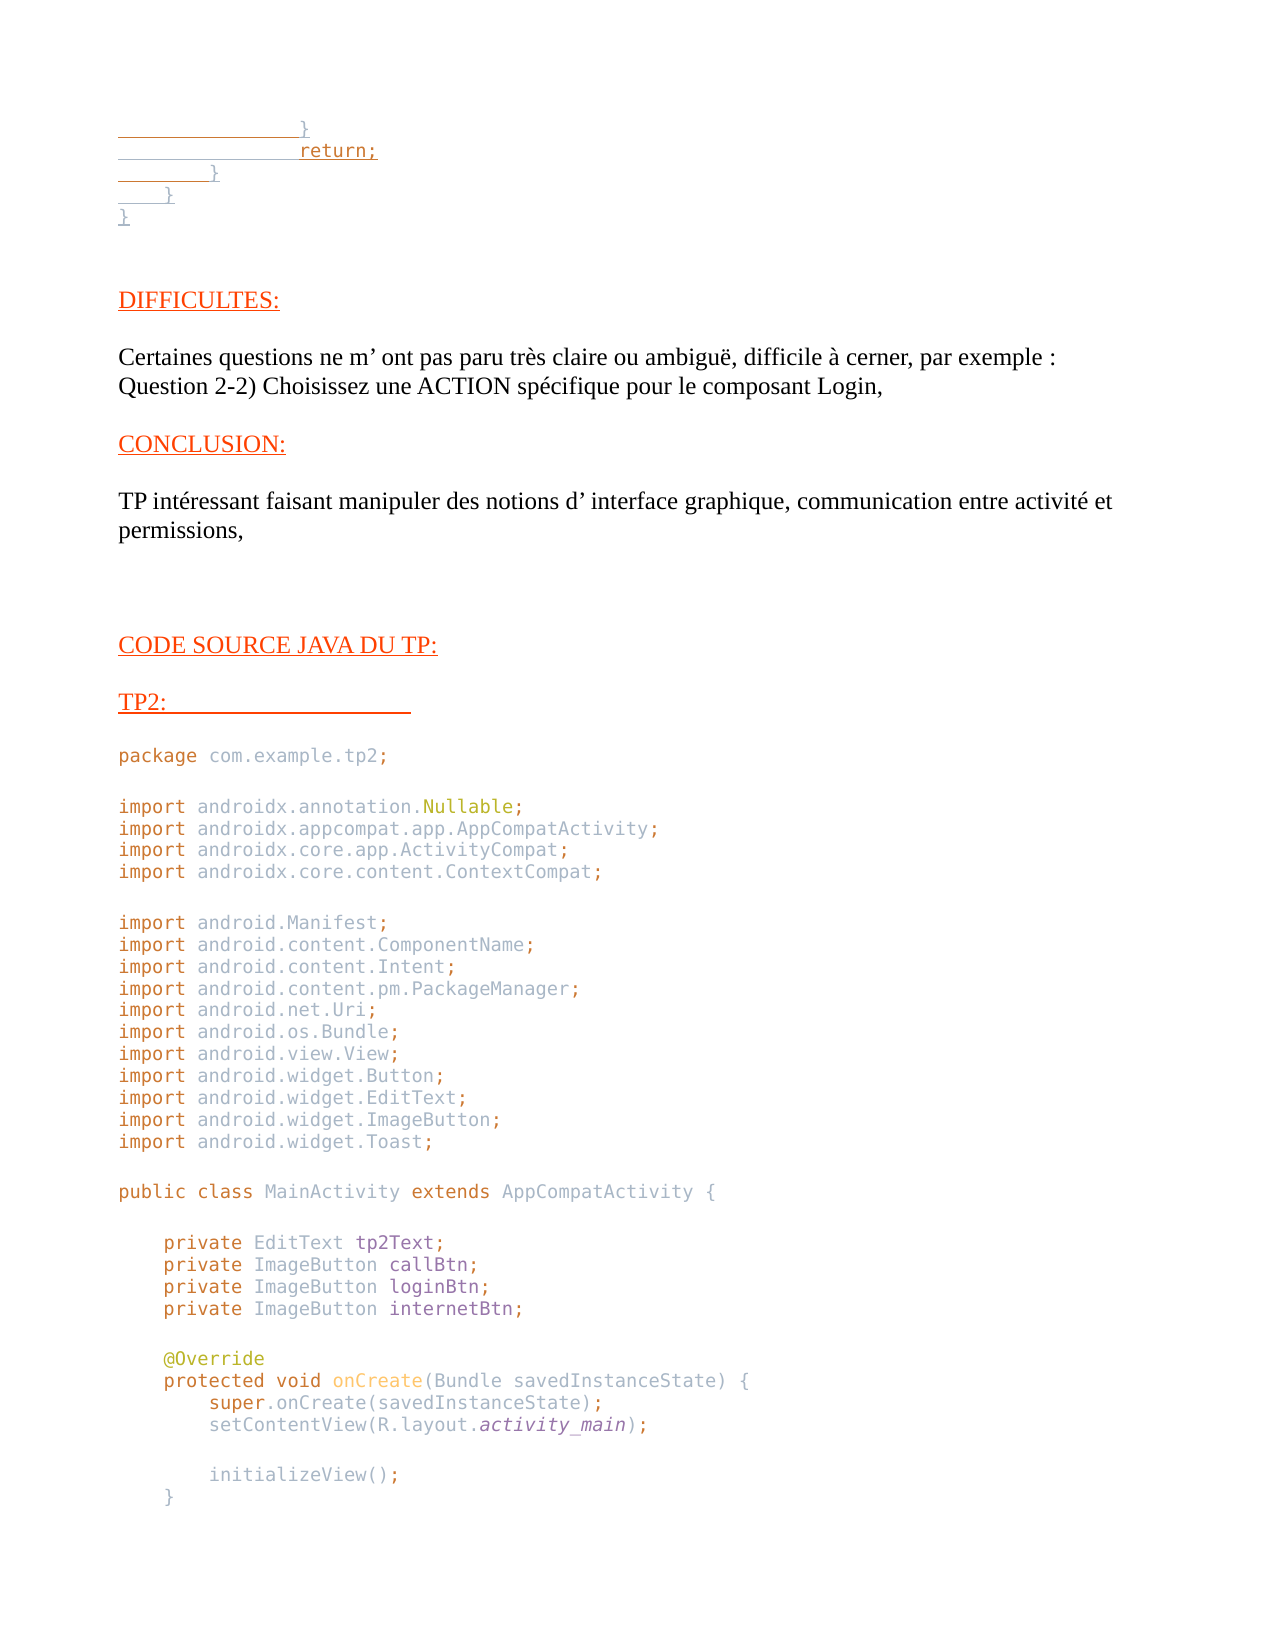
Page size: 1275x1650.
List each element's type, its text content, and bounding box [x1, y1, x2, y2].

text } return; } } } [118, 118, 1157, 227]
text package com.example.tp2; import androidx.annotation.Nullable; import androidx.appcompat.app.AppCompatActivity; import androidx.core.app.ActivityCompat; import androidx.core.content.ContextCompat; import android.Manifest; import android.content.ComponentName; import android.content.Intent; import android.content.pm.PackageManager; import android.net.Uri; import android.os.Bundle; import android.view.View; import android.widget.Button; import android.widget.EditText; import android.widget.ImageButton; import android.widget.Toast; public class MainActivity extends AppCompatActivity { private EditText tp2Text; private ImageButton callBtn; private ImageButton loginBtn; private ImageButton internetBtn; @Override protected void onCreate(Bundle savedInstanceState) { super.onCreate(savedInstanceState); setContentView(R.layout.activity_main); initializeView(); } [118, 745, 1157, 1508]
text CONCLUSION: [118, 429, 1157, 457]
text TP intéressant faisant manipuler des notions d’ interface graphique, communication entre activité et permissions, [118, 486, 1157, 544]
text TP2: [118, 687, 1157, 716]
text Certaines questions ne m’ ont pas paru très claire ou ambiguë, difficile à cerner, par exemple : [118, 342, 1157, 371]
text DIFFICULTES: [118, 285, 1157, 314]
text Question 2-2) Choisissez une ACTION spécifique pour le composant Login, [118, 371, 1157, 400]
text CODE SOURCE JAVA DU TP: [118, 630, 1157, 659]
